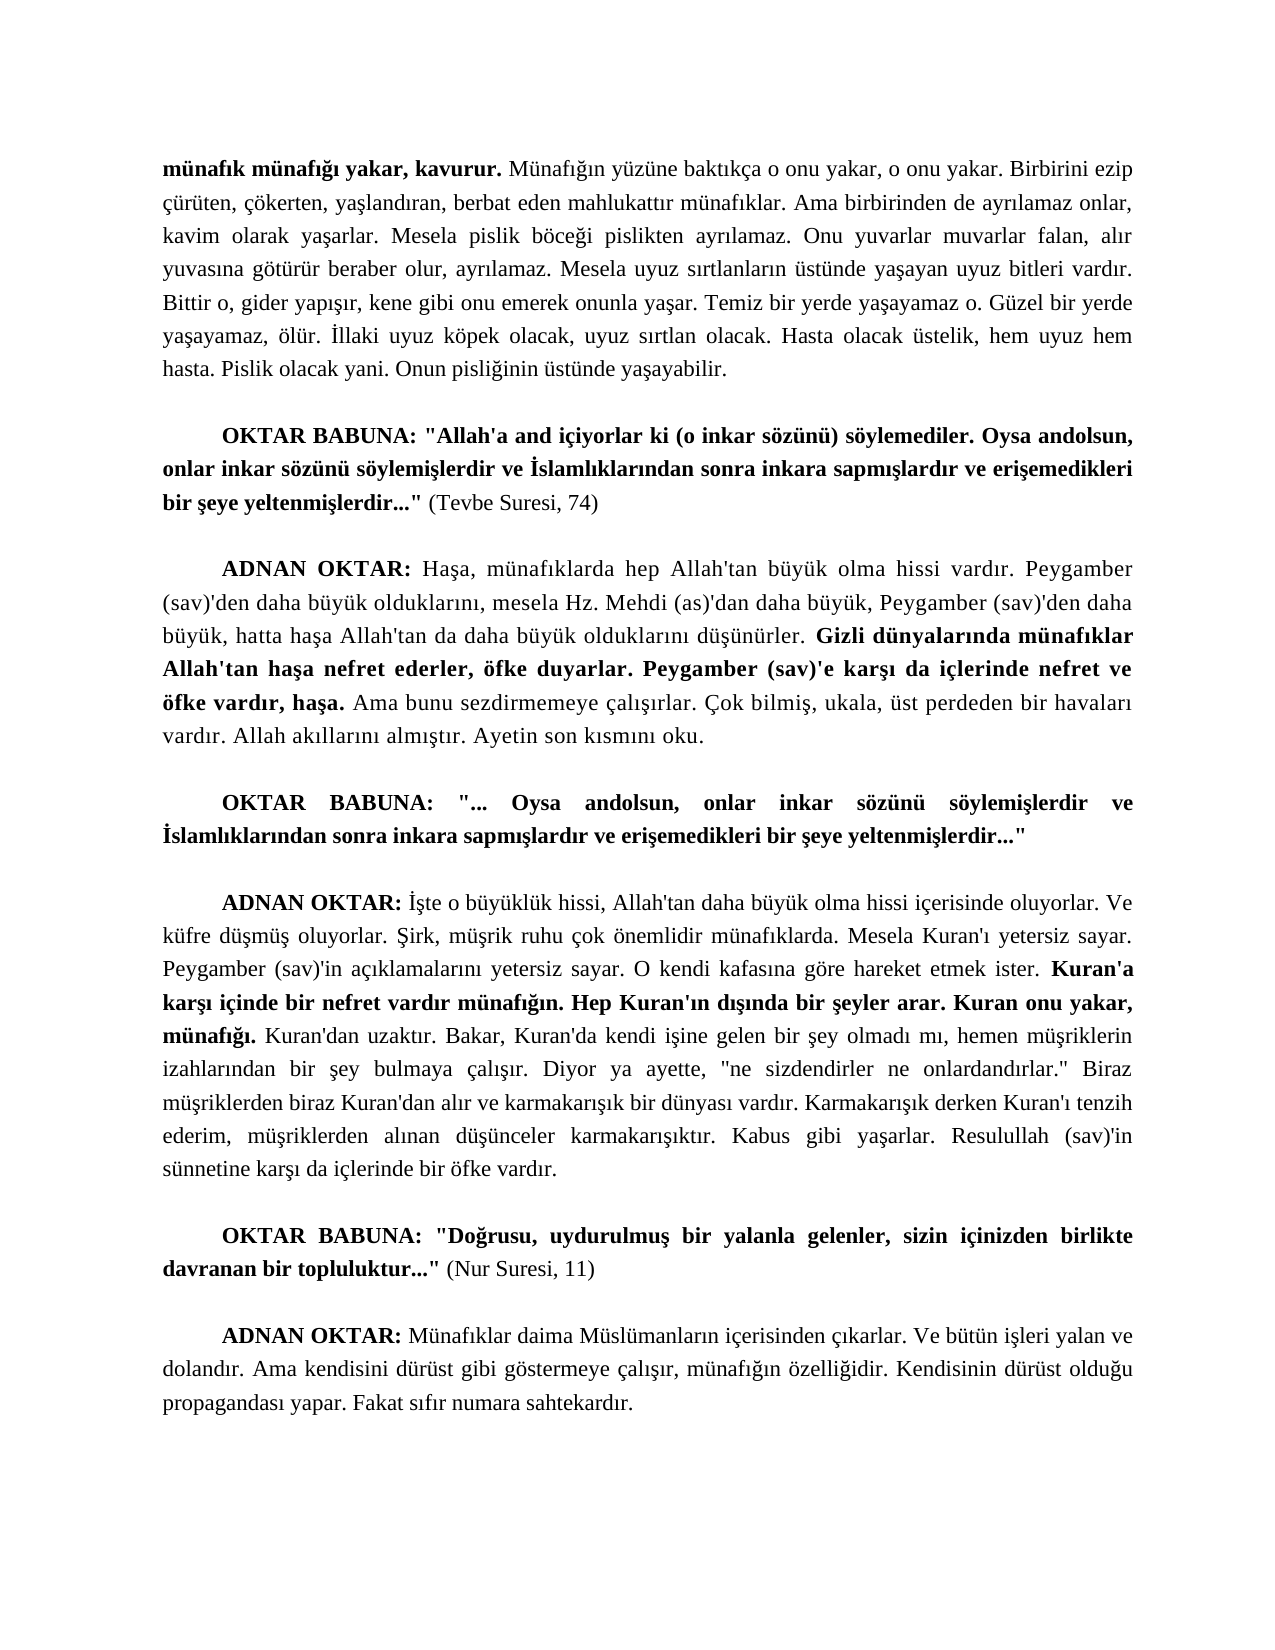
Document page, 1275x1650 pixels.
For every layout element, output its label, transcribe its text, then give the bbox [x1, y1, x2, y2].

text OKTAR BABUNA: "... Oysa andolsun, onlar inkar sözünü söylemişlerdir ve İslamlıklarından sonra inkara sapmışlardır ve erişemedikleri bir şeye yeltenmişlerdir..." [162, 783, 1134, 850]
text ADNAN OKTAR: Münafıklar daima Müslümanların içerisinden çıkarlar. Ve bütün işleri yalan ve dolandır. Ama kendisini dürüst gibi göstermeye çalışır, münafığın özelliğidir. Kendisinin dürüst olduğu propagandası yapar. Fakat sıfır numara sahtekardır. [162, 1317, 1134, 1417]
text ADNAN OKTAR: İşte o büyüklük hissi, Allah'tan daha büyük olma hissi içerisinde oluyorlar. Ve küfre düşmüş oluyorlar. Şirk, müşrik ruhu çok önemlidir münafıklarda. Mesela Kuran'ı yetersiz sayar. Peygamber (sav)'in açıklamalarını yetersiz sayar. O kendi kafasına göre hareket etmek ister. Kuran'a karşı içinde bir nefret vardır münafığın. Hep Kuran'ın dışında bir şeyler arar. Kuran onu yakar, münafığı. Kuran'dan uzaktır. Bakar, Kuran'da kendi işine gelen bir şey olmadı mı, hemen müşriklerin izahlarından bir şey bulmaya çalışır. Diyor ya ayette, "ne sizdendirler ne onlardandırlar." Biraz müşriklerden biraz Kuran'dan alır ve karmakarışık bir dünyası vardır. Karmakarışık derken Kuran'ı tenzih ederim, müşriklerden alınan düşünceler karmakarışıktır. Kabus gibi yaşarlar. Resulullah (sav)'in sünnetine karşı da içlerinde bir öfke vardır. [162, 883, 1134, 1183]
text OKTAR BABUNA: "Doğrusu, uydurulmuş bir yalanla gelenler, sizin içinizden birlikte davranan bir topluluktur..." (Nur Suresi, 11) [162, 1217, 1134, 1283]
text ADNAN OKTAR: Haşa, münafıklarda hep Allah'tan büyük olma hissi vardır. Peygamber (sav)'den daha büyük olduklarını, mesela Hz. Mehdi (as)'dan daha büyük, Peygamber (sav)'den daha büyük, hatta haşa Allah'tan da daha büyük olduklarını düşünürler. Gizli dünyalarında münafıklar Allah'tan haşa nefret ederler, öfke duyarlar. Peygamber (sav)'e karşı da içlerinde nefret ve öfke vardır, haşa. Ama bunu sezdirmemeye çalışırlar. Çok bilmiş, ukala, üst perdeden bir havaları vardır. Allah akıllarını almıştır. Ayetin son kısmını oku. [162, 550, 1134, 750]
text OKTAR BABUNA: "Allah'a and içiyorlar ki (o inkar sözünü) söylemediler. Oysa andolsun, onlar inkar sözünü söylemişlerdir ve İslamlıklarından sonra inkara sapmışlardır ve erişemedikleri bir şeye yeltenmişlerdir..." (Tevbe Suresi, 74) [162, 417, 1134, 517]
text münafık münafığı yakar, kavurur. Münafığın yüzüne baktıkça o onu yakar, o onu yakar. Birbirini ezip çürüten, çökerten, yaşlandıran, berbat eden mahlukattır münafıklar. Ama birbirinden de ayrılamaz onlar, kavim olarak yaşarlar. Mesela pislik böceği pislikten ayrılamaz. Onu yuvarlar muvarlar falan, alır yuvasına götürür beraber olur, ayrılamaz. Mesela uyuz sırtlanların üstünde yaşayan uyuz bitleri vardır. Bittir o, gider yapışır, kene gibi onu emerek onunla yaşar. Temiz bir yerde yaşayamaz o. Güzel bir yerde yaşayamaz, ölür. İllaki uyuz köpek olacak, uyuz sırtlan olacak. Hasta olacak üstelik, hem uyuz hem hasta. Pislik olacak yani. Onun pisliğinin üstünde yaşayabilir. [162, 150, 1134, 383]
